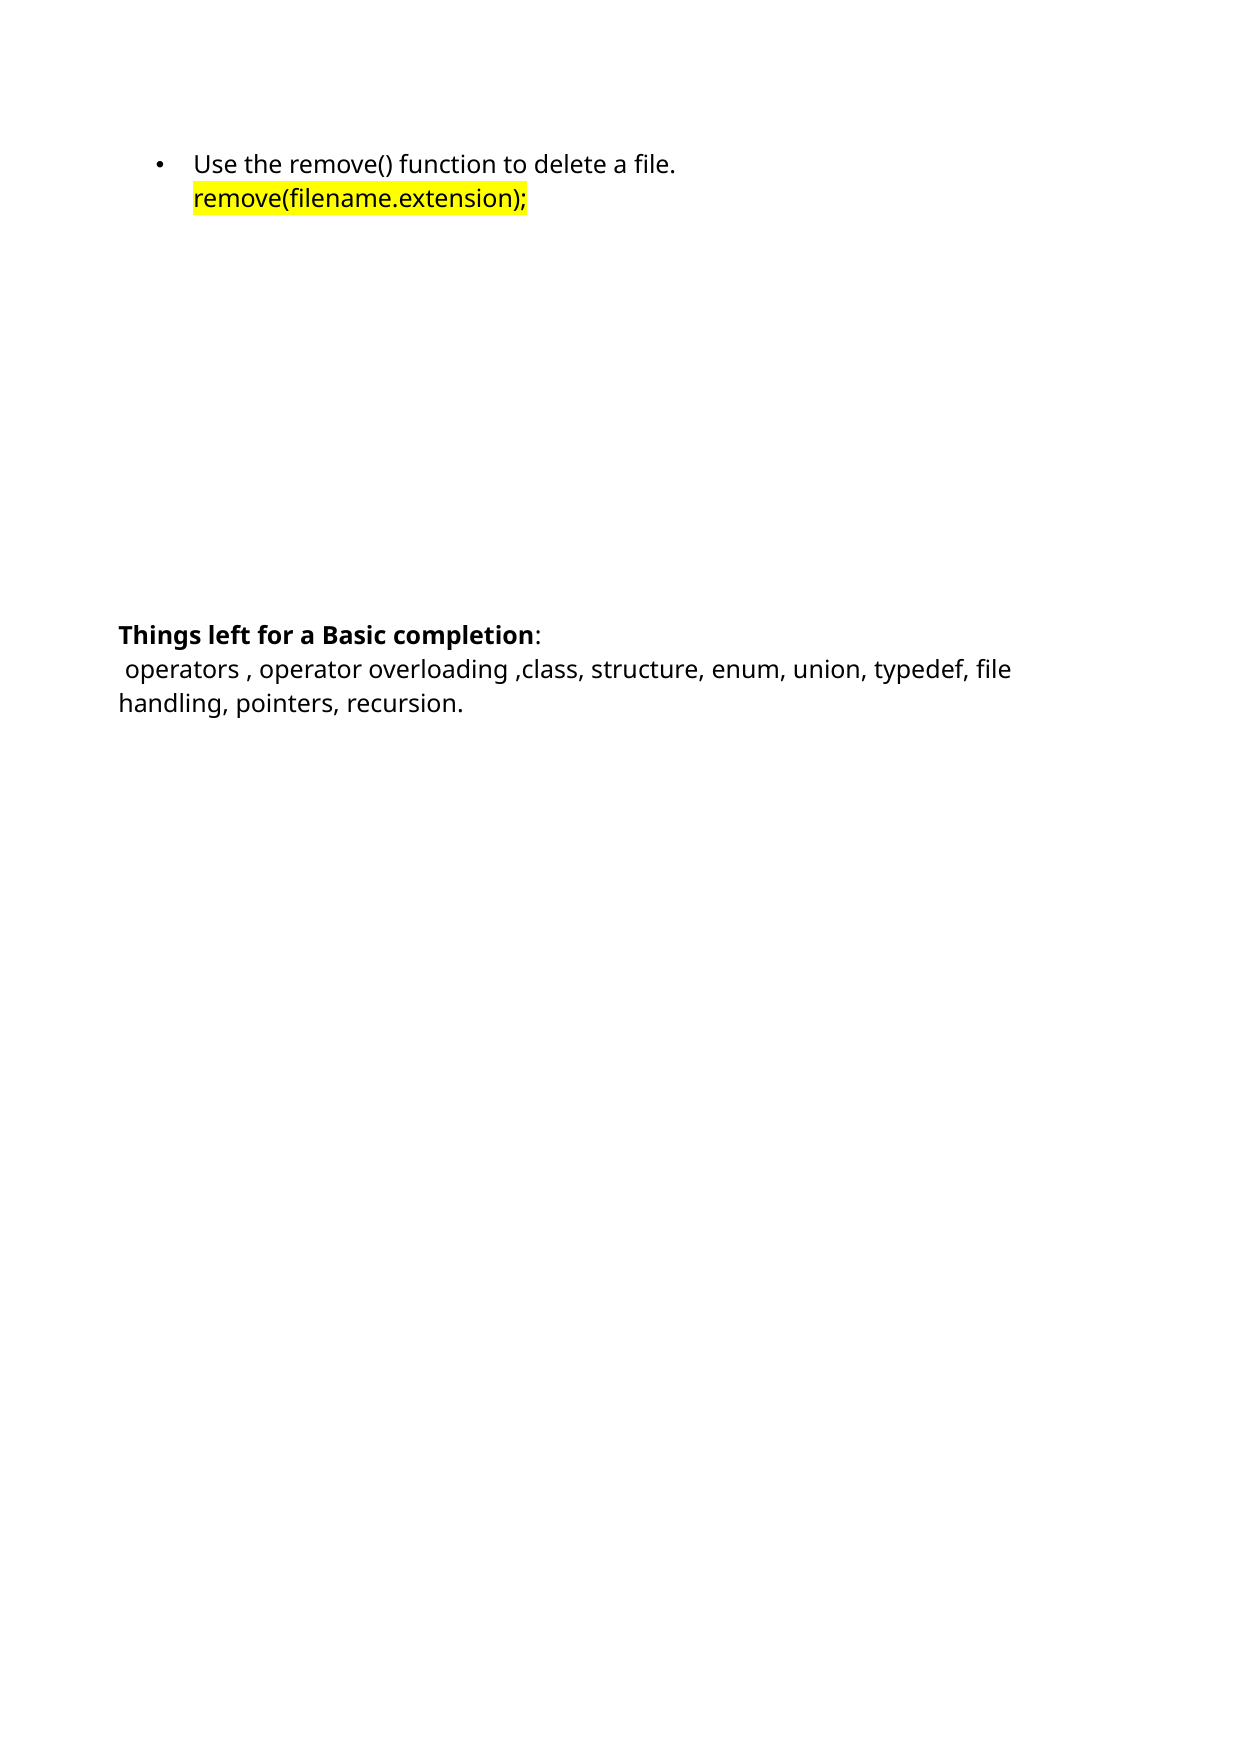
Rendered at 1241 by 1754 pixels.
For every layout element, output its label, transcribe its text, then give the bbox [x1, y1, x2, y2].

text Things left for a Basic completion: [118, 617, 1122, 652]
list Use the remove() function to delete a file. [156, 147, 1122, 181]
text operators , operator overloading ,class, structure, enum, union, typedef, file handling, pointers, recursion. [118, 652, 1122, 720]
list remove(filename.extension); [156, 181, 1122, 215]
